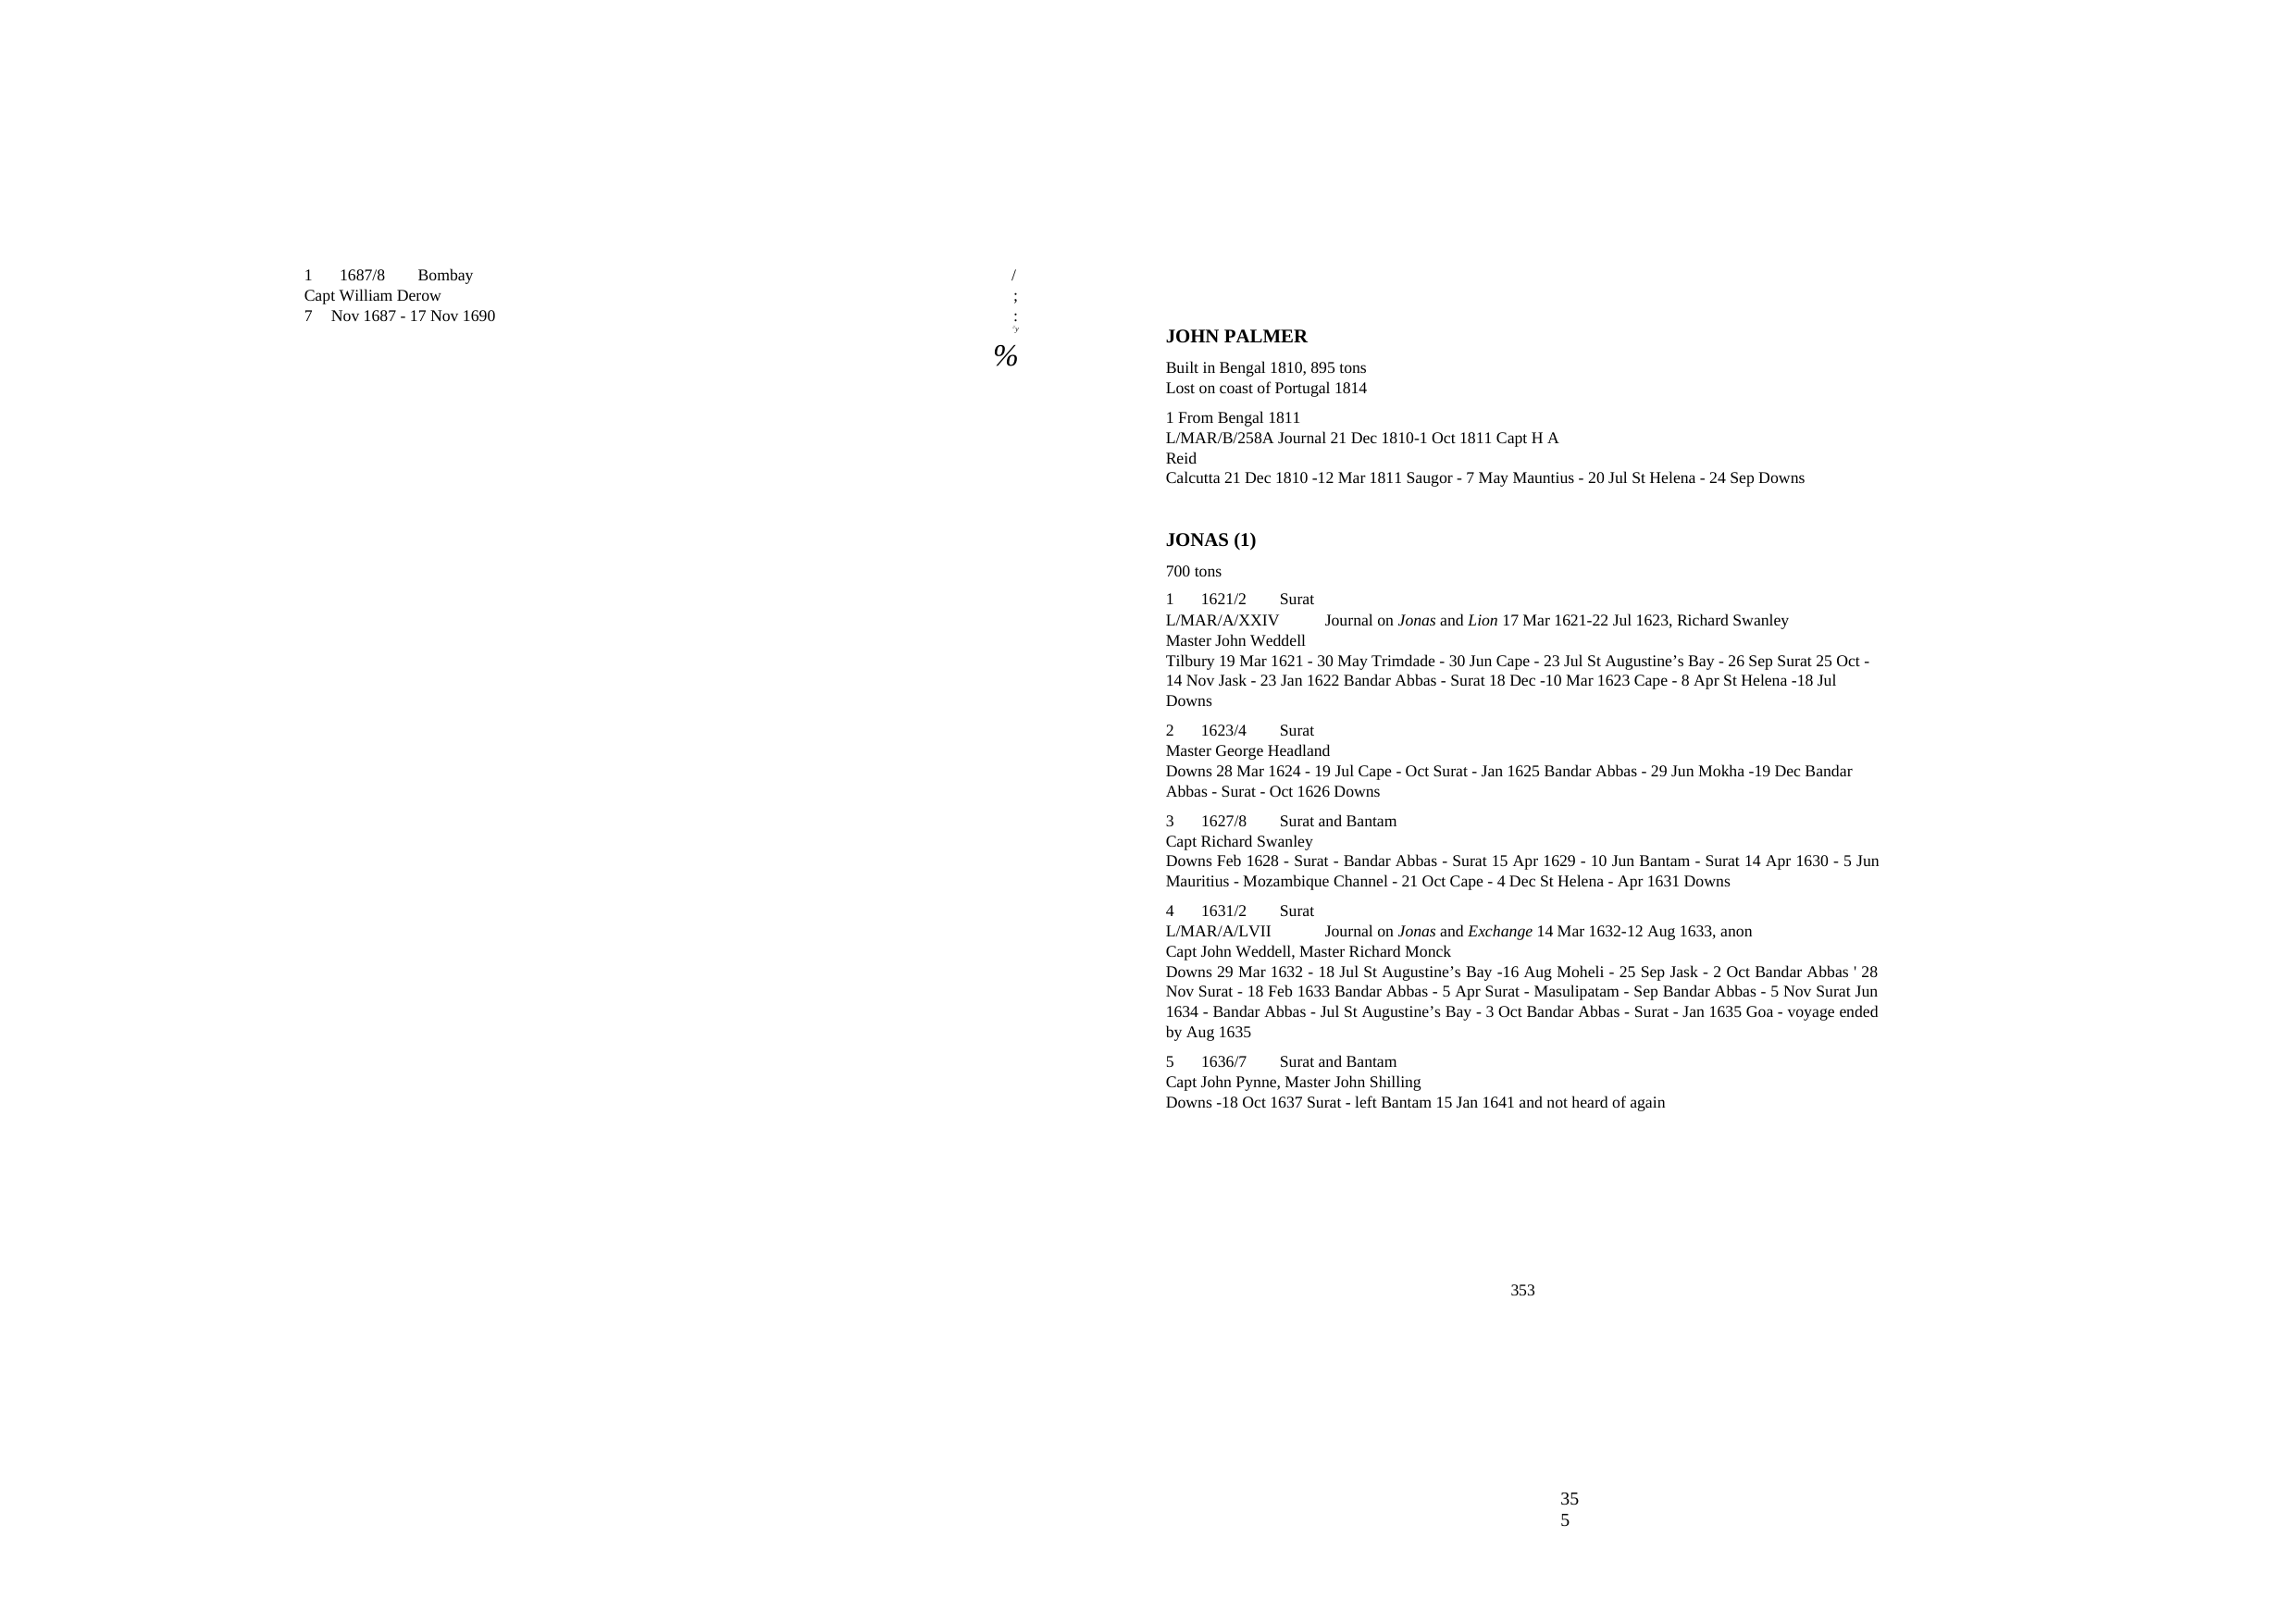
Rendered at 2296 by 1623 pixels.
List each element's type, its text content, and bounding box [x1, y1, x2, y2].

text Downs -18 Oct 1637 Surat - left Bantam 15 Jan 1641 and not heard of again [1165, 1092, 1880, 1111]
subtitle JOHN PALMER [1165, 325, 1880, 346]
text Capt Richard Swanley [1165, 831, 1880, 850]
list 1623/4 Surat [1165, 720, 1880, 740]
text L/MAR/B/258A Journal 21 Dec 1810-1 Oct 1811 Capt H A Reid [1165, 427, 1571, 467]
text //y [304, 325, 1019, 334]
list 1636/7 Surat and Bantam [1165, 1051, 1880, 1072]
text Downs Feb 1628 - Surat - Bandar Abbas - Surat 15 Apr 1629 - 10 Jun Bantam - Surat 14 Apr 1630 - 5 Jun Mauritius - Mozambique Channel - 21 Oct Cape - 4 Dec St Helena - Apr 1631 Downs [1165, 850, 1880, 891]
text Downs 29 Mar 1632 - 18 Jul St Augustine’s Bay -16 Aug Moheli - 25 Sep Jask - 2 Oct Bandar Abbas ' 28 Nov Surat - 18 Feb 1633 Bandar Abbas - 5 Apr Surat - Masulipatam - Sep Bandar Abbas - 5 Nov Surat Jun 1634 - Bandar Abbas - Jul St Augustine’s Bay - 3 Oct Bandar Abbas - Surat - Jan 1635 Goa - voyage ended by Aug 1635 [1165, 961, 1880, 1042]
text 1 1687/8 Bombay / [304, 265, 1880, 285]
text % [304, 339, 1019, 372]
text Calcutta 21 Dec 1810 -12 Mar 1811 Saugor - 7 May Mauntius - 20 Jul St Helena - 24 Sep Downs [1165, 467, 1880, 488]
text 700 tons [1165, 563, 1880, 581]
text 1 From Bengal 1811 [1165, 407, 1880, 427]
text Capt John Weddell, Master Richard Monck [1165, 941, 1880, 961]
subtitle JONAS (1) [1165, 529, 1880, 551]
text Capt William Derow ; [304, 285, 1880, 305]
text Capt John Pynne, Master John Shilling [1165, 1072, 1880, 1092]
list 1631/2 Surat [1165, 900, 1880, 921]
text Built in Bengal 1810, 895 tons Lost on coast of Portugal 1814 [1165, 357, 1392, 398]
text 353 [1165, 1281, 1880, 1299]
text Tilbury 19 Mar 1621 - 30 May Trimdade - 30 Jun Cape - 23 Jul St Augustine’s Bay - 26 Sep Surat 25 Oct -14 Nov Jask - 23 Jan 1622 Bandar Abbas - Surat 18 Dec -10 Mar 1623 Cape - 8 Apr St Helena -18 Jul Downs [1165, 650, 1880, 711]
text Master George Headland [1165, 740, 1880, 761]
text L/MAR/A/XXIV Journal on Jonas and Lion 17 Mar 1621-22 Jul 1623, Richard Swanley [1165, 609, 1880, 630]
text L/MAR/A/LVII Journal on Jonas and Exchange 14 Mar 1632-12 Aug 1633, anon [1165, 921, 1880, 941]
text Downs 28 Mar 1624 - 19 Jul Cape - Oct Surat - Jan 1625 Bandar Abbas - 29 Jun Mokha -19 Dec Bandar Abbas - Surat - Oct 1626 Downs [1165, 761, 1880, 800]
list 1621/2 Surat [1165, 588, 1880, 609]
list Nov 1687 - 17 Nov 1690 : [304, 305, 1880, 325]
list 1627/8 Surat and Bantam [1165, 811, 1880, 831]
text Master John Weddell [1165, 630, 1880, 650]
